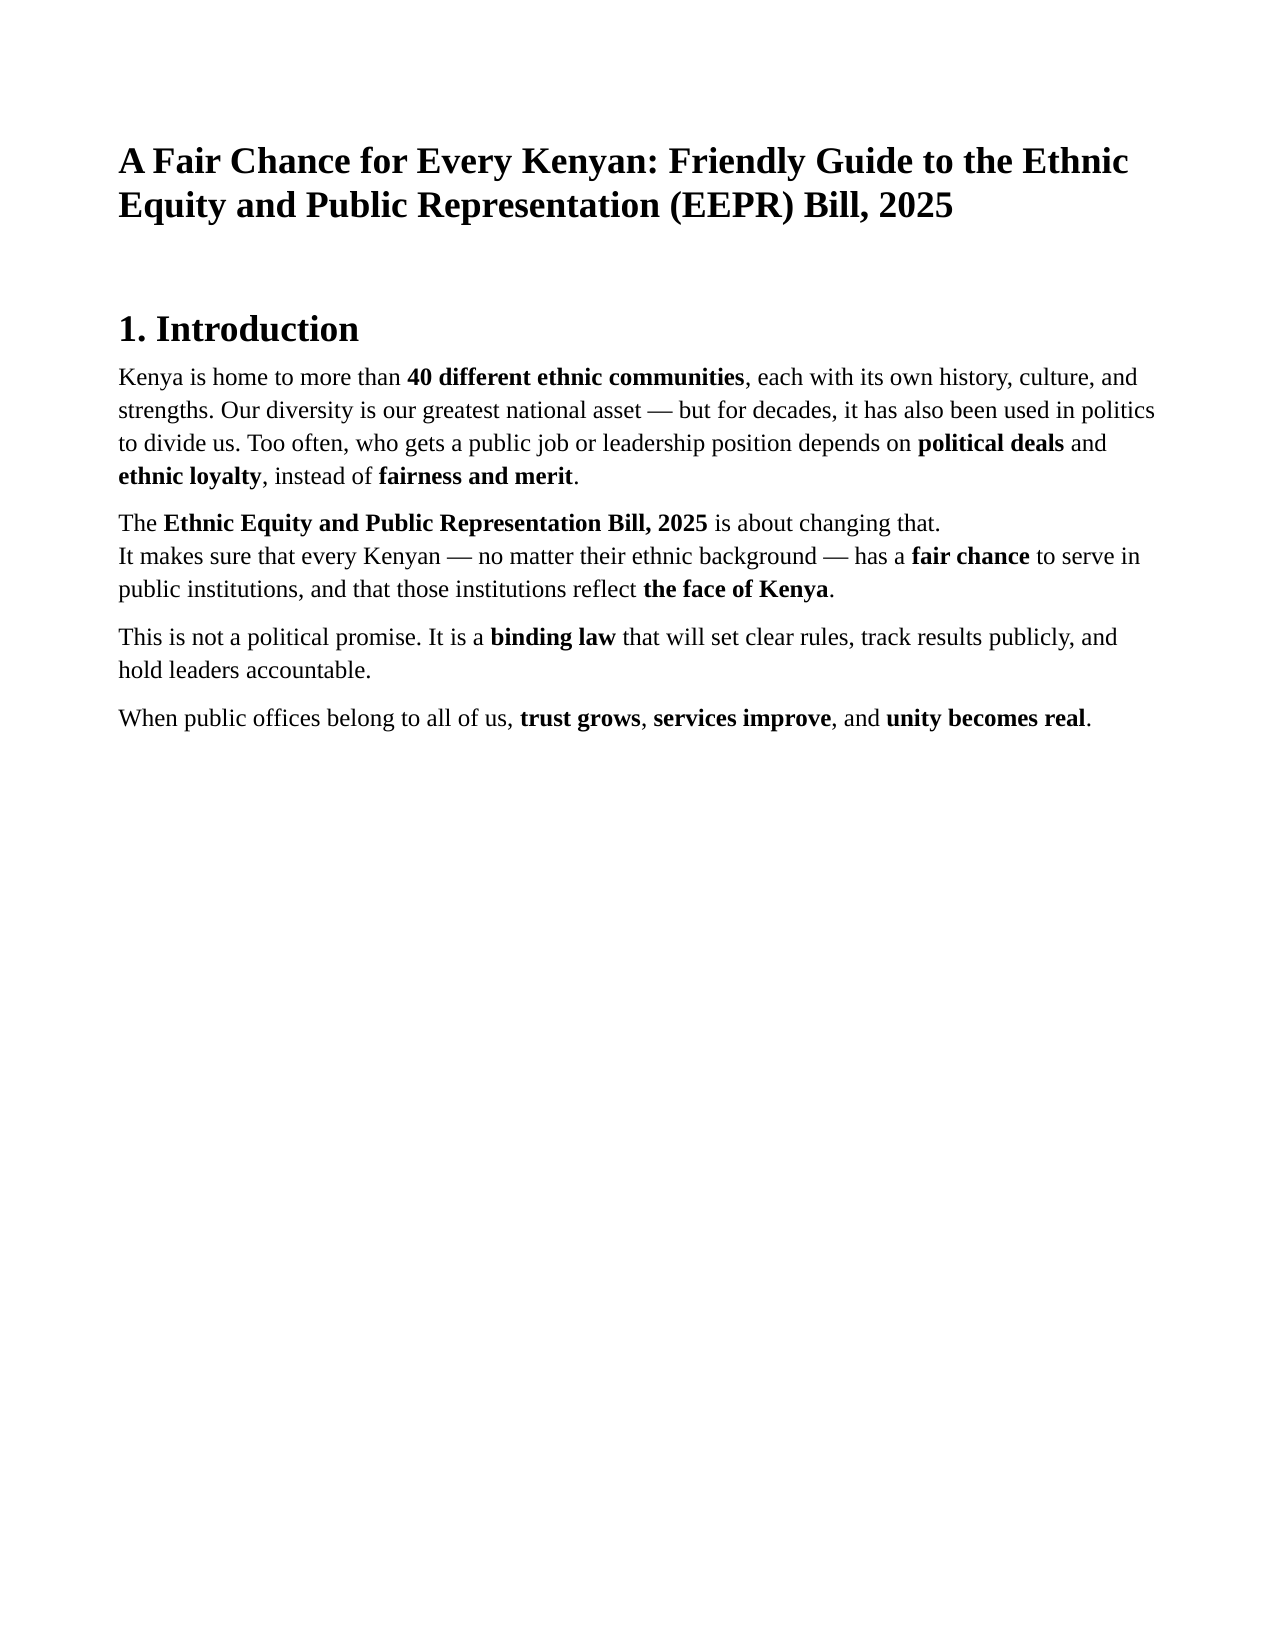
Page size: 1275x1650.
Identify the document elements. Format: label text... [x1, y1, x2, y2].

text The Ethnic Equity and Public Representation Bill, 2025 is about changing that. It makes sure that every Kenyan — no matter their ethnic background — has a fair chance to serve in public institutions, and that those institutions reflect the face of Kenya. [118, 508, 1157, 603]
text When public offices belong to all of us, trust grows, services improve, and unity becomes real. [118, 703, 1157, 731]
subtitle 1. Introduction [118, 306, 1157, 349]
text This is not a political promise. It is a binding law that will set clear rules, track results publicly, and hold leaders accountable. [118, 622, 1157, 684]
text Kenya is home to more than 40 different ethnic communities, each with its own history, culture, and strengths. Our diversity is our greatest national asset — but for decades, it has also been used in politics to divide us. Too often, who gets a public job or leadership position depends on political deals and ethnic loyalty, instead of fairness and merit. [118, 362, 1157, 489]
subtitle A Fair Chance for Every Kenyan: Friendly Guide to the Ethnic Equity and Public Representation (EEPR) Bill, 2025 [118, 139, 1157, 225]
